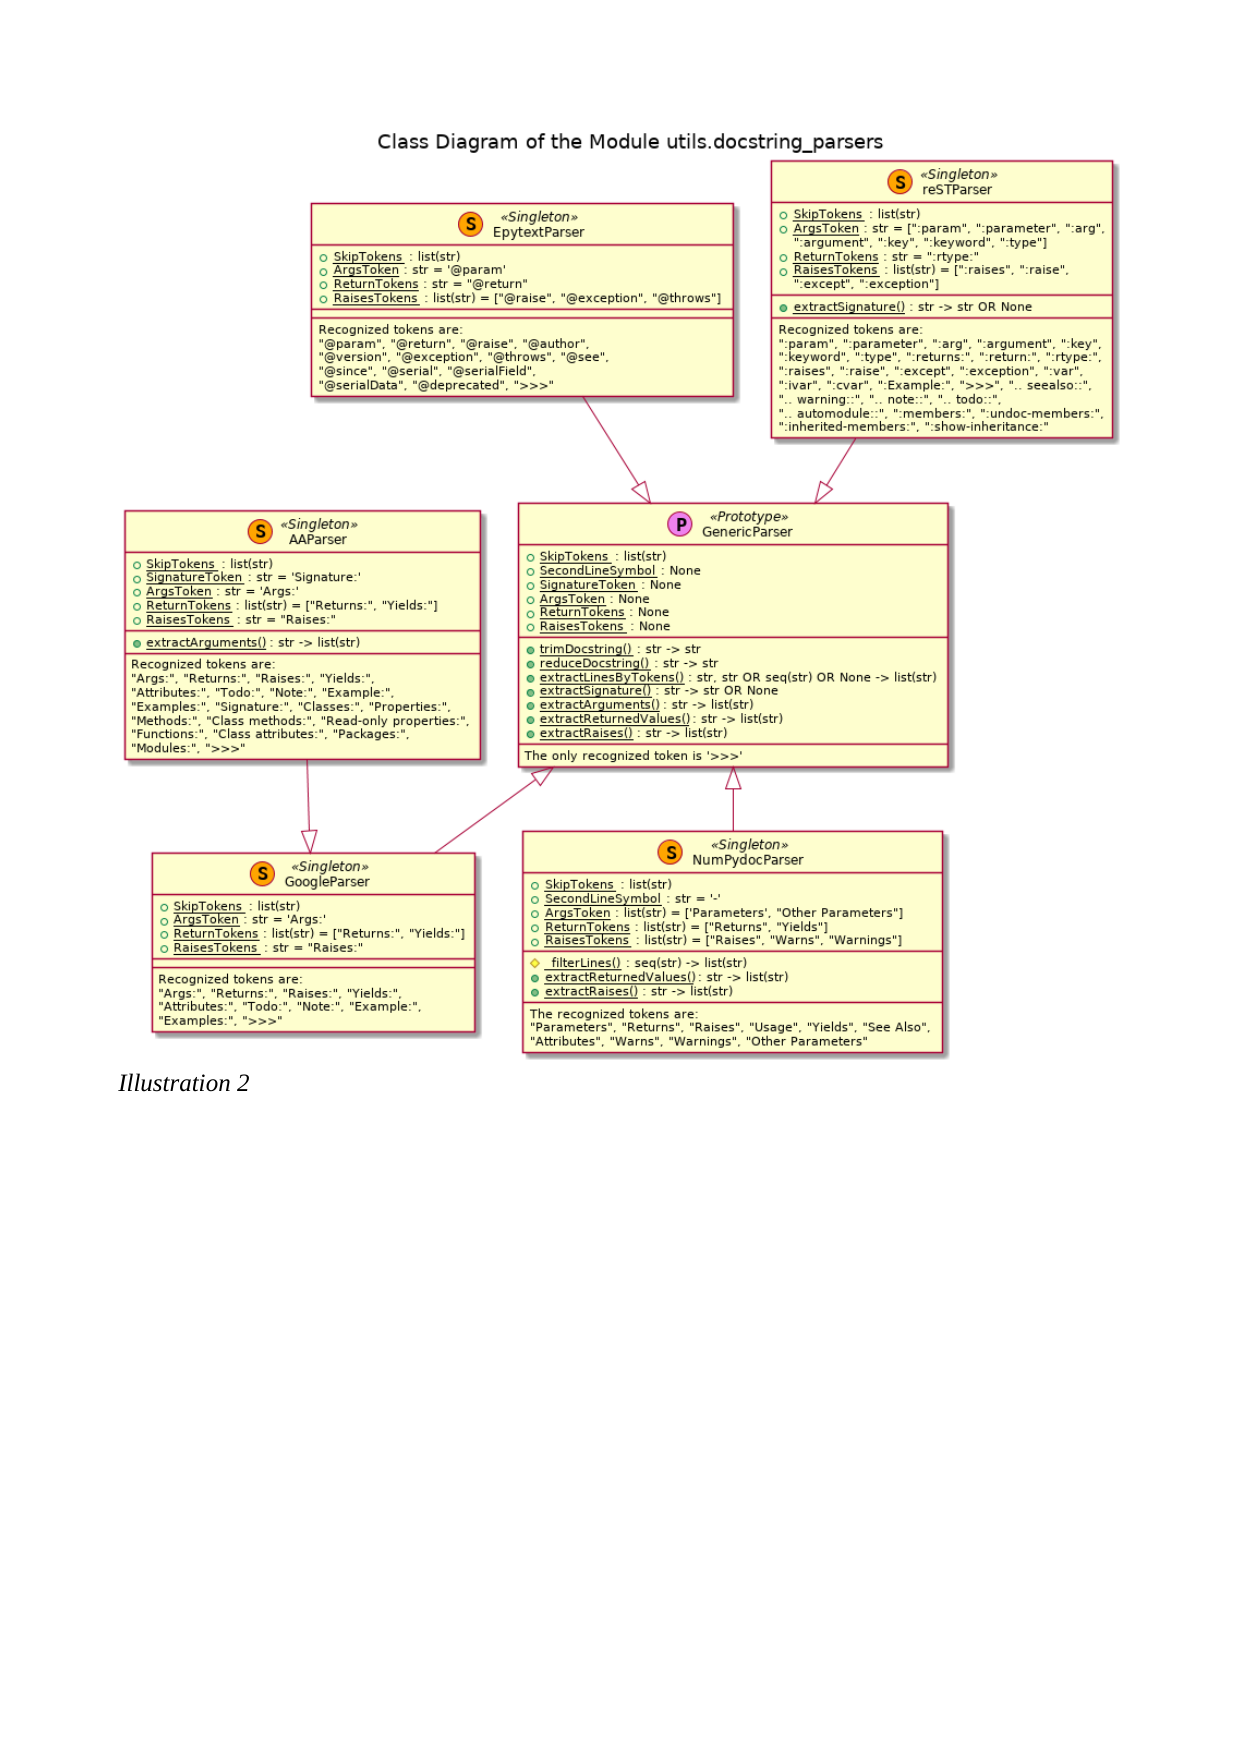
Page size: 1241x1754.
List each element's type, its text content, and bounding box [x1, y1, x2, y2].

text Illustration 2 [118, 1063, 1122, 1097]
picture [118, 130, 1123, 1063]
